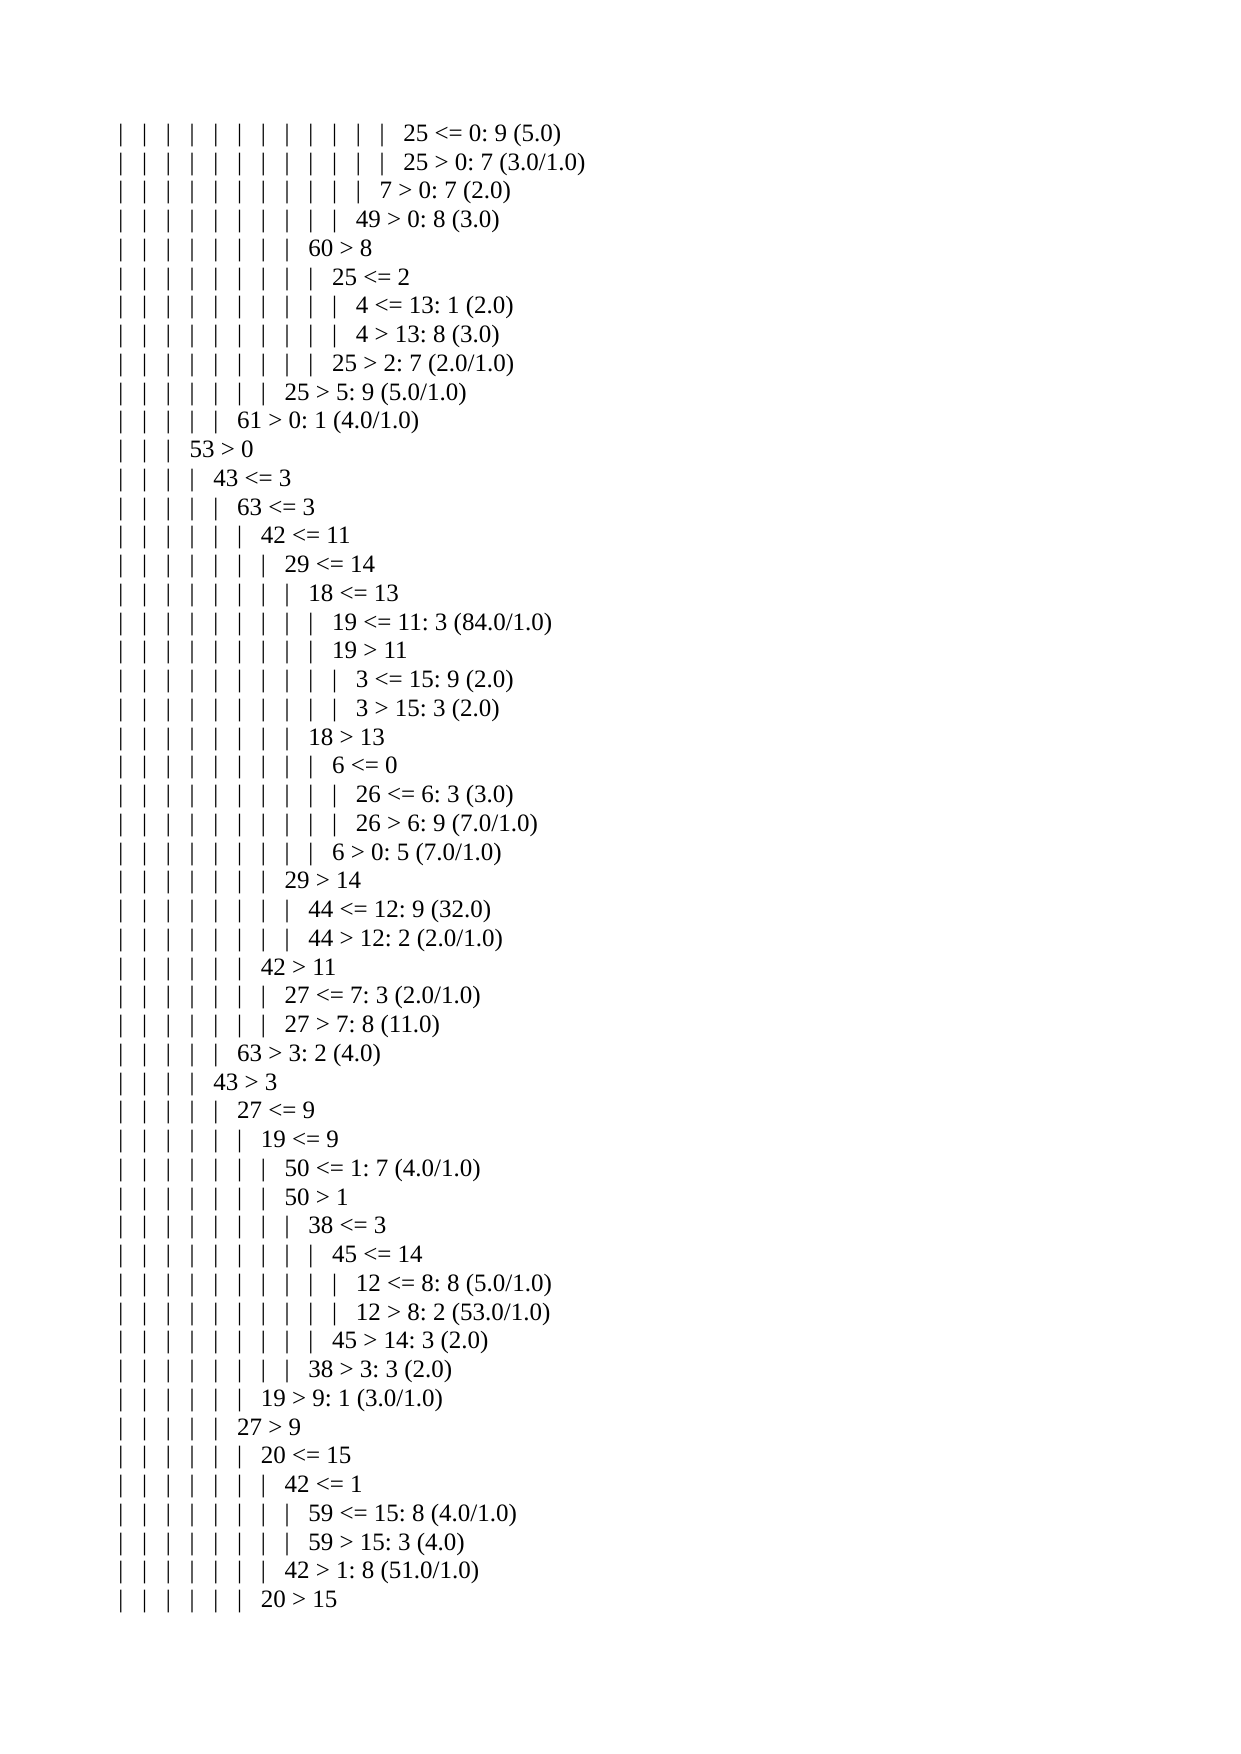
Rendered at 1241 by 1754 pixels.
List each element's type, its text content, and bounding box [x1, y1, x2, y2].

text | | | | | | | | | | 4 > 13: 8 (3.0) [118, 319, 1122, 348]
text | | | | | | | | | | 49 > 0: 8 (3.0) [118, 204, 1122, 233]
text | | | | | | | | | | 3 <= 15: 9 (2.0) [118, 664, 1122, 693]
text | | | | | | | | | 45 > 14: 3 (2.0) [118, 1326, 1122, 1354]
text | | | | | | | | | | 26 <= 6: 3 (3.0) [118, 779, 1122, 808]
text | | | | | | | | | | 12 > 8: 2 (53.0/1.0) [118, 1297, 1122, 1326]
text | | | | | | | | 18 > 13 [118, 722, 1122, 751]
text | | | | | 27 > 9 [118, 1412, 1122, 1441]
text | | | | | | 20 > 15 [118, 1584, 1122, 1613]
text | | | | | | 19 <= 9 [118, 1124, 1122, 1153]
text | | | | | | | | 44 > 12: 2 (2.0/1.0) [118, 923, 1122, 952]
text | | | | | | | 29 > 14 [118, 866, 1122, 894]
text | | | | | | 19 > 9: 1 (3.0/1.0) [118, 1383, 1122, 1412]
text | | | | | | | 27 > 7: 8 (11.0) [118, 1009, 1122, 1038]
text | | | | | | | 42 <= 1 [118, 1469, 1122, 1498]
text | | | | | | | | | 6 > 0: 5 (7.0/1.0) [118, 837, 1122, 866]
text | | | | | 27 <= 9 [118, 1096, 1122, 1124]
text | | | | | | | | | 25 <= 2 [118, 262, 1122, 291]
text | | | | | | | | | 19 > 11 [118, 636, 1122, 664]
text | | | | | 63 <= 3 [118, 492, 1122, 521]
text | | | | | | | 42 > 1: 8 (51.0/1.0) [118, 1556, 1122, 1584]
text | | | | | | | 27 <= 7: 3 (2.0/1.0) [118, 981, 1122, 1009]
text | | | | | 61 > 0: 1 (4.0/1.0) [118, 406, 1122, 434]
text | | | | | | | | 44 <= 12: 9 (32.0) [118, 894, 1122, 923]
text | | | | | | | | 18 <= 13 [118, 578, 1122, 607]
text | | | | | | | | | | 12 <= 8: 8 (5.0/1.0) [118, 1268, 1122, 1297]
text | | | | | | | | 59 <= 15: 8 (4.0/1.0) [118, 1498, 1122, 1527]
text | | | | | | | 25 > 5: 9 (5.0/1.0) [118, 377, 1122, 406]
text | | | | | | | | | 6 <= 0 [118, 751, 1122, 779]
text | | | | | | | | 38 > 3: 3 (2.0) [118, 1354, 1122, 1383]
text | | | | | | | | | | 4 <= 13: 1 (2.0) [118, 291, 1122, 319]
text | | | | | | | | 38 <= 3 [118, 1211, 1122, 1239]
text | | | | | | | | | | | 7 > 0: 7 (2.0) [118, 176, 1122, 204]
text | | | | | | | | | 45 <= 14 [118, 1239, 1122, 1268]
text | | | | | | | | | | | | 25 > 0: 7 (3.0/1.0) [118, 147, 1122, 176]
text | | | | | | | 29 <= 14 [118, 549, 1122, 578]
text | | | | | | | | | | 26 > 6: 9 (7.0/1.0) [118, 808, 1122, 837]
text | | | | | | | | 60 > 8 [118, 233, 1122, 262]
text | | | | | | 20 <= 15 [118, 1441, 1122, 1469]
text | | | | | | | | | | 3 > 15: 3 (2.0) [118, 693, 1122, 722]
text | | | | | | | 50 > 1 [118, 1182, 1122, 1211]
text | | | | | | | | | 19 <= 11: 3 (84.0/1.0) [118, 607, 1122, 636]
text | | | | | | | | 59 > 15: 3 (4.0) [118, 1527, 1122, 1556]
text | | | | | | | | | 25 > 2: 7 (2.0/1.0) [118, 348, 1122, 377]
text | | | | | | 42 <= 11 [118, 521, 1122, 549]
text | | | | | 63 > 3: 2 (4.0) [118, 1038, 1122, 1067]
text | | | | 43 > 3 [118, 1067, 1122, 1096]
text | | | | | | 42 > 11 [118, 952, 1122, 981]
text | | | | | | | 50 <= 1: 7 (4.0/1.0) [118, 1153, 1122, 1182]
text | | | 53 > 0 [118, 434, 1122, 463]
text | | | | 43 <= 3 [118, 463, 1122, 492]
text | | | | | | | | | | | | 25 <= 0: 9 (5.0) [118, 118, 1122, 147]
